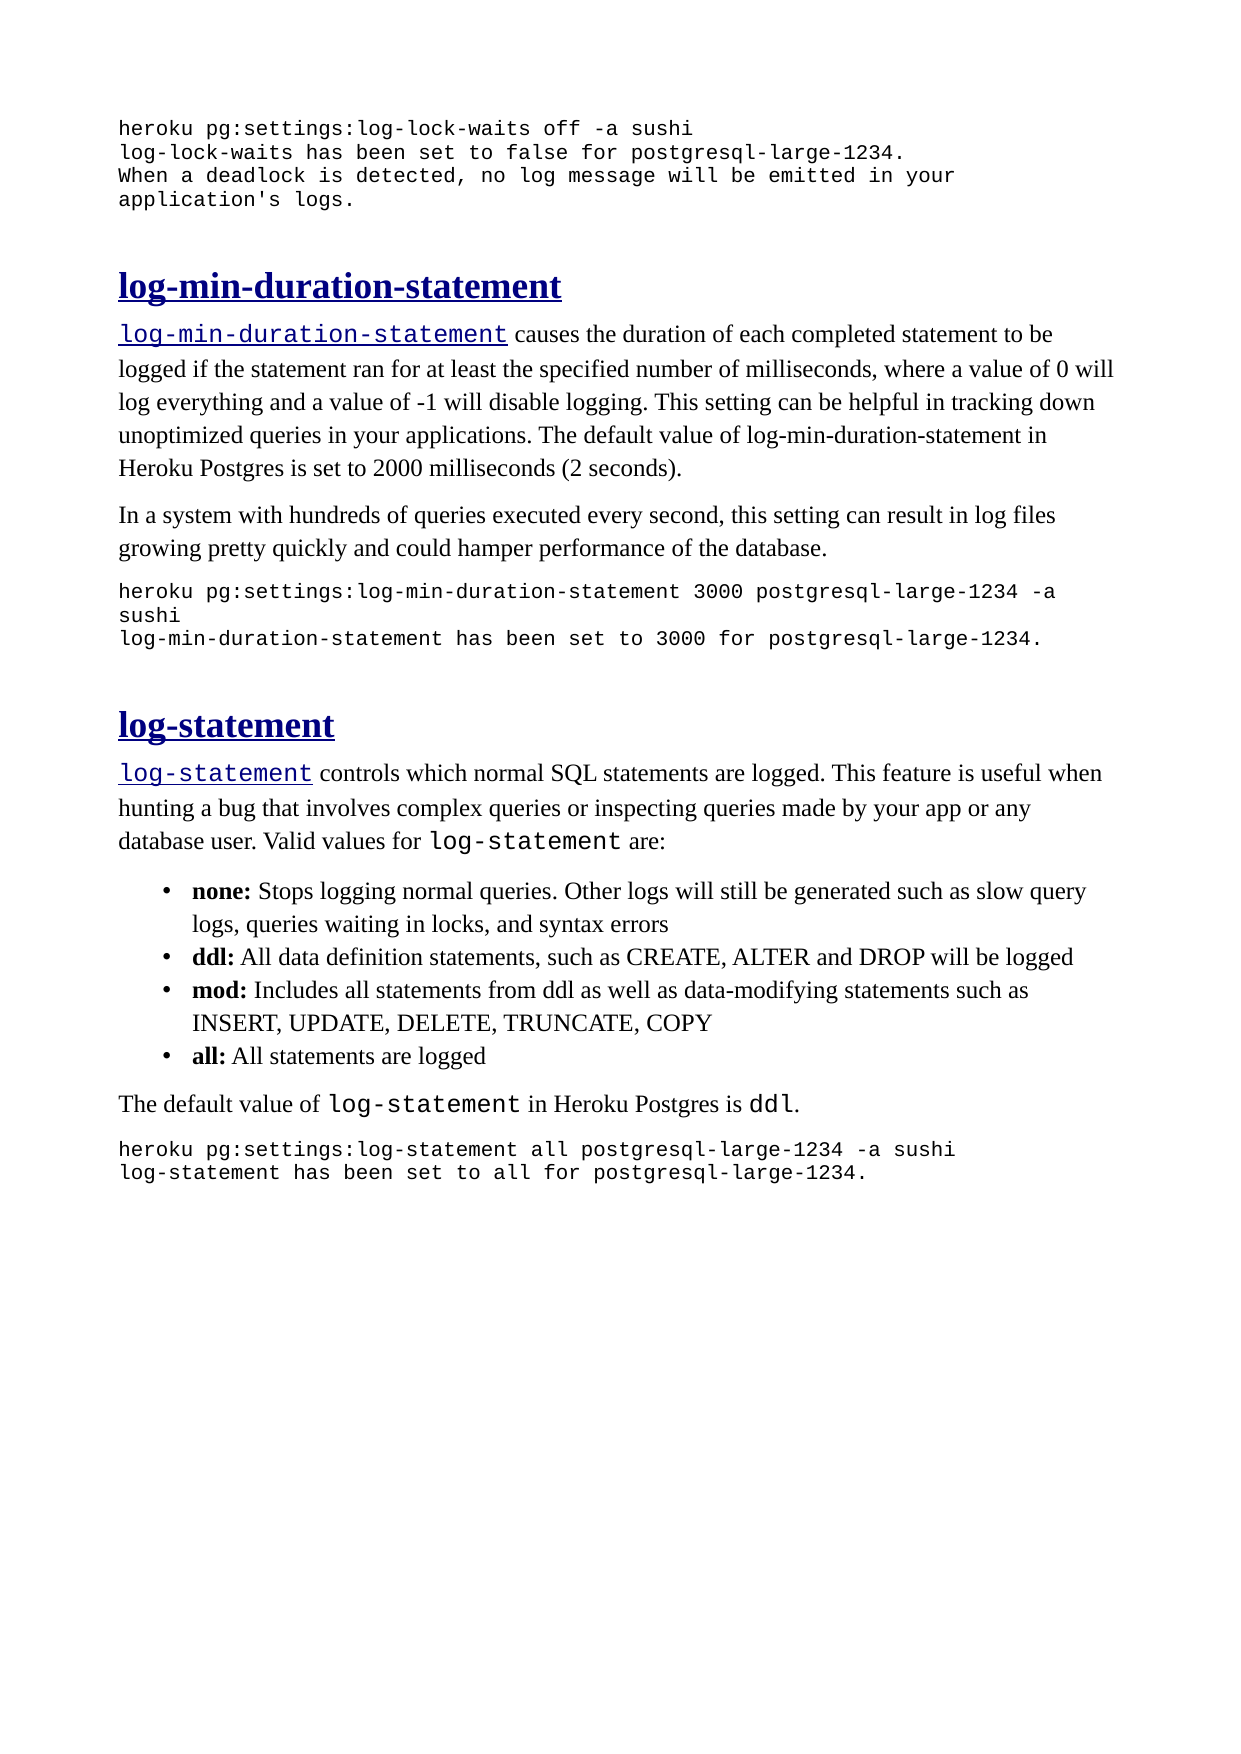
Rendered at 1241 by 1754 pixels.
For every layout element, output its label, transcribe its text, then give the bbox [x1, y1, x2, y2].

text heroku pg:settings:log-lock-waits off -a sushi [118, 118, 1122, 142]
text log-min-duration-statement has been set to 3000 for postgresql-large-1234. [118, 628, 1122, 652]
text heroku pg:settings:log-statement all postgresql-large-1234 -a sushi [118, 1139, 1122, 1162]
list none: Stops logging normal queries. Other logs will still be generated such as slow query logs, queries waiting in locks, and syntax errors [162, 876, 1122, 938]
subtitle log-min-duration-statement [118, 263, 1122, 306]
list mod: Includes all statements from ddl as well as data-modifying statements such as INSERT, UPDATE, DELETE, TRUNCATE, COPY [162, 975, 1122, 1037]
text log-statement has been set to all for postgresql-large-1234. [118, 1162, 1122, 1186]
list all: All statements are logged [162, 1041, 1122, 1070]
list ddl: All data definition statements, such as CREATE, ALTER and DROP will be logged [162, 942, 1122, 971]
text log-statement controls which normal SQL statements are logged. This feature is useful when hunting a bug that involves complex queries or inspecting queries made by your app or any database user. Valid values for log-statement are: [118, 758, 1122, 857]
text In a system with hundreds of queries executed every second, this setting can result in log files growing pretty quickly and could hamper performance of the database. [118, 500, 1122, 562]
text When a deadlock is detected, no log message will be emitted in your application's logs. [118, 165, 1122, 213]
text log-min-duration-statement causes the duration of each completed statement to be logged if the statement ran for at least the specified number of milliseconds, where a value of 0 will log everything and a value of -1 will disable logging. This setting can be helpful in tracking down unoptimized queries in your applications. The default value of log-min-duration-statement in Heroku Postgres is set to 2000 milliseconds (2 seconds). [118, 319, 1122, 482]
text heroku pg:settings:log-min-duration-statement 3000 postgresql-large-1234 -a sushi [118, 581, 1122, 628]
subtitle log-statement [118, 702, 1122, 745]
text log-lock-waits has been set to false for postgresql-large-1234. [118, 142, 1122, 165]
text The default value of log-statement in Heroku Postgres is ddl. [118, 1089, 1122, 1119]
